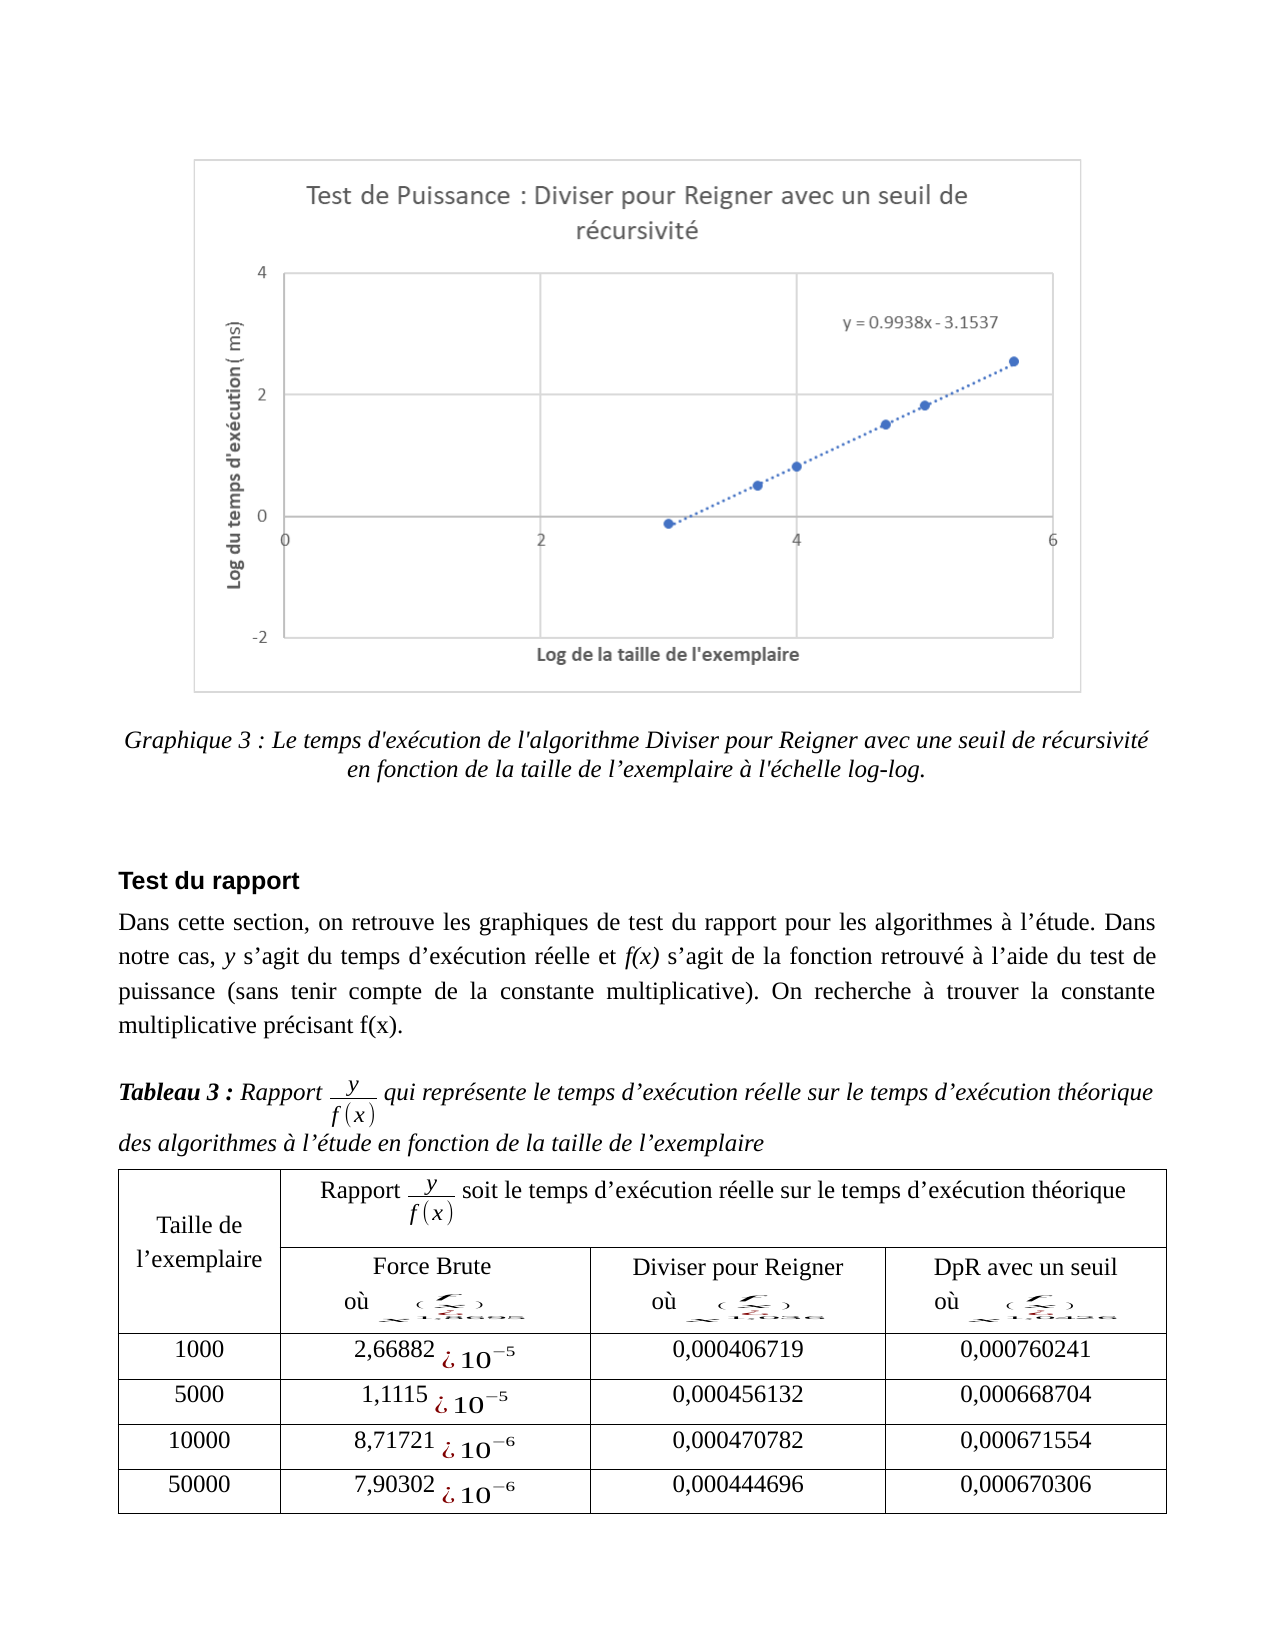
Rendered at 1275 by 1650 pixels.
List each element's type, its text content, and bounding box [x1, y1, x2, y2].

table_header Taille de l’exemplaire [119, 1170, 280, 1333]
subtitle Test du rapport [118, 866, 1157, 894]
table_cell 0,000406719 [591, 1334, 885, 1378]
table_cell 8,71721 [281, 1425, 590, 1468]
table_header Rapport soit le temps d’exécution réelle sur le temps d’exécution théorique [281, 1170, 1166, 1247]
table_cell 50000 [119, 1470, 280, 1513]
table_cell 0,000671554 [886, 1425, 1166, 1468]
text Graphique 3 : Le temps d'exécution de l'algorithme Diviser pour Reigner avec une seuil de récursivité en fonction de la taille de l’exemplaire à l'échelle log-log. [118, 725, 1157, 783]
table_cell 0,000444696 [591, 1470, 885, 1513]
table_cell 0,000760241 [886, 1334, 1166, 1378]
table_cell 0,000456132 [591, 1380, 885, 1424]
table_cell 0,000668704 [886, 1380, 1166, 1424]
table_cell 0,000670306 [886, 1470, 1166, 1513]
table_cell 1,1115 [281, 1380, 590, 1424]
table_cell 1000 [119, 1334, 280, 1378]
table_cell 5000 [119, 1380, 280, 1424]
table_cell 0,000470782 [591, 1425, 885, 1468]
text Dans cette section, on retrouve les graphiques de test du rapport pour les algorithmes à l’étude. Dans notre cas, y s’agit du temps d’exécution réelle et f(x) s’agit de la fonction retrouvé à l’aide du test de puissance (sans tenir compte de la constante multiplicative). On recherche à trouver la constante multiplicative précisant f(x). [118, 907, 1157, 1039]
table_cell 2,66882 [281, 1334, 590, 1378]
text Tableau 3 : Rapport qui représente le temps d’exécution réelle sur le temps d’exécution théorique des algorithmes à l’étude en fonction de la taille de l’exemplaire [118, 1072, 1157, 1157]
table_cell 7,90302 [281, 1470, 590, 1513]
table_cell Diviser pour Reigner où [591, 1248, 885, 1333]
table_cell Force Brute où [281, 1248, 590, 1333]
table_cell 10000 [119, 1425, 280, 1468]
table_cell DpR avec un seuil où [886, 1248, 1166, 1333]
